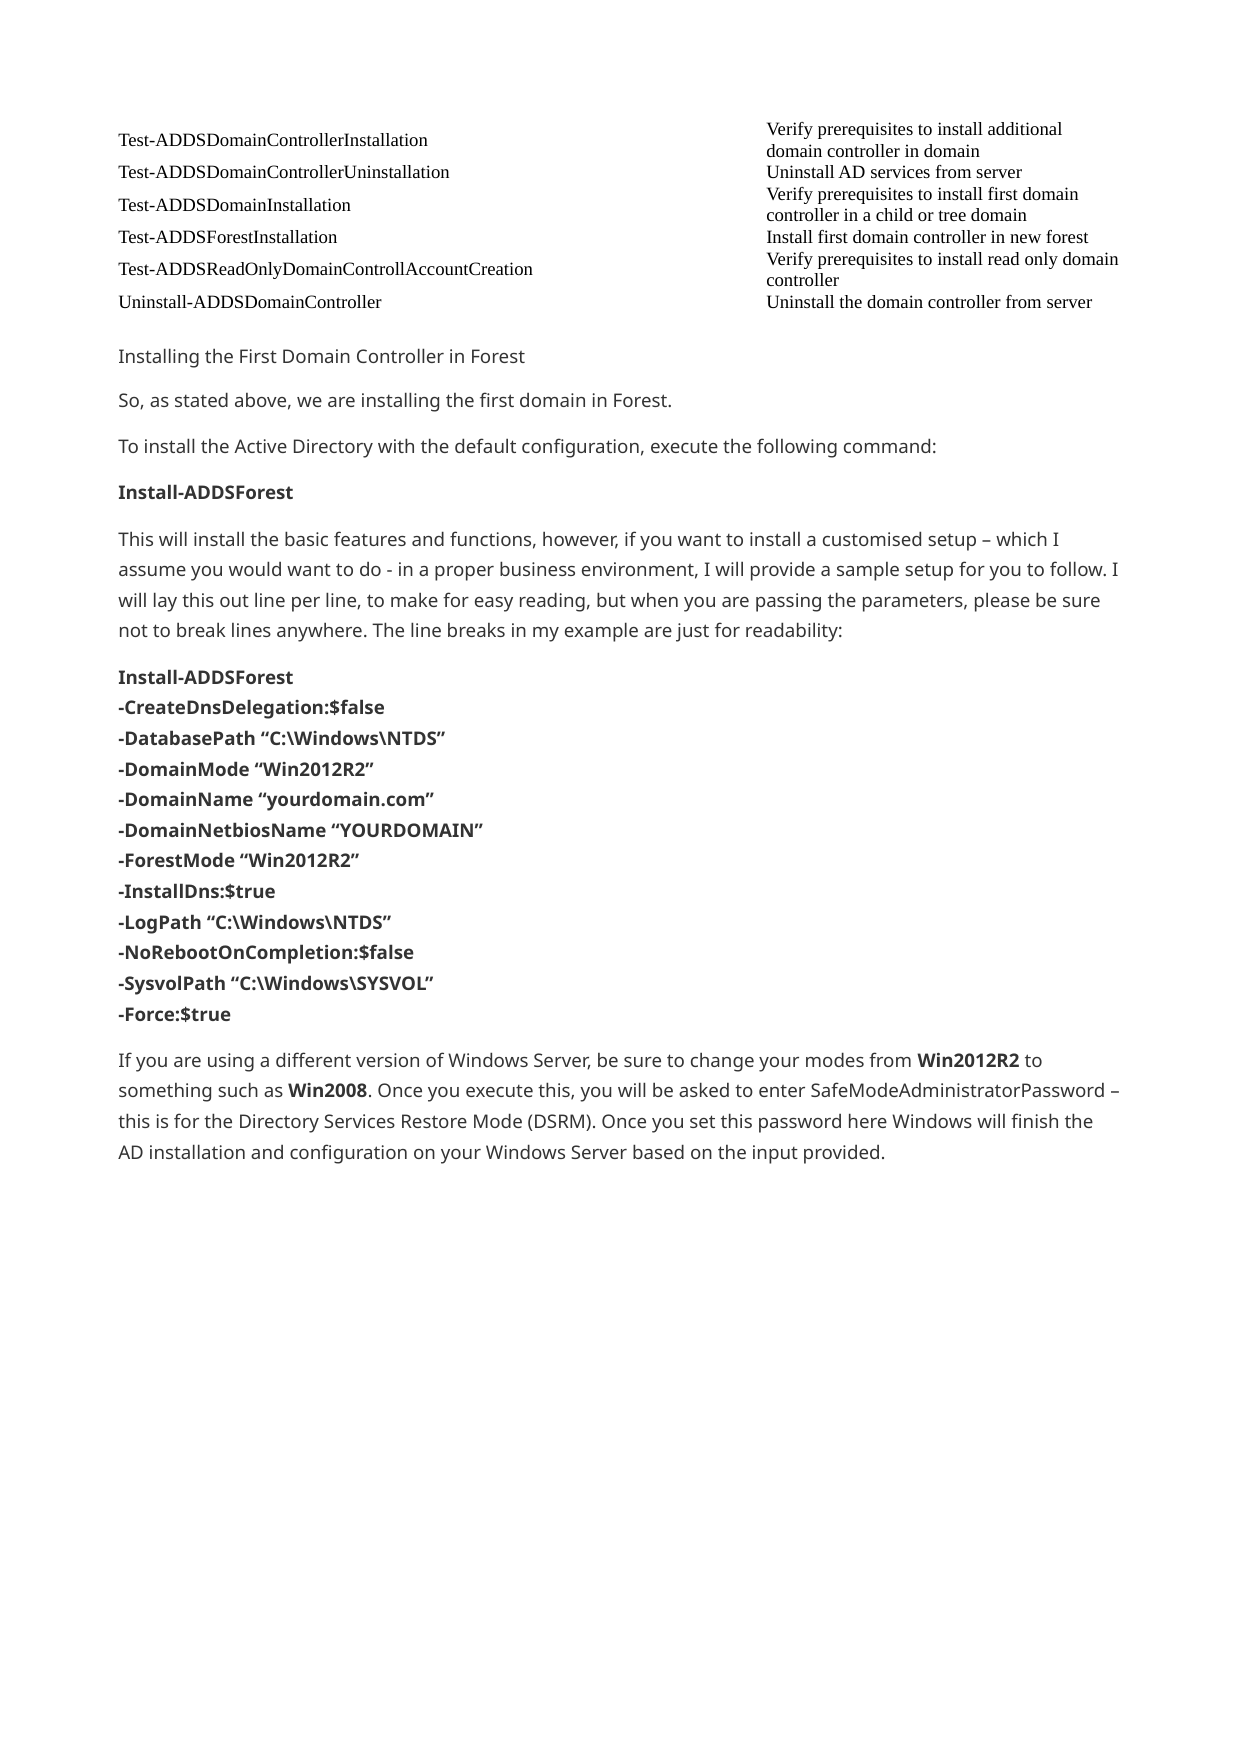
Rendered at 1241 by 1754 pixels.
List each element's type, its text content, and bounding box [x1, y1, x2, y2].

table_cell Test-ADDSDomainControllerInstallation [118, 118, 766, 161]
table_cell Verify prerequisites to install additional domain controller in domain [766, 118, 1122, 161]
table_cell Test-ADDSReadOnlyDomainControllAccountCreation [118, 248, 766, 291]
text Install-ADDSForest [118, 479, 1122, 505]
table_cell Verify prerequisites to install first domain controller in a child or tree domain [766, 183, 1122, 226]
table_cell Test-ADDSForestInstallation [118, 226, 766, 247]
text If you are using a different version of Windows Server, be sure to change your modes from Win2012R2 to something such as Win2008. Once you execute this, you will be asked to enter SafeModeAdministratorPassword – this is for the Directory Services Restore Mode (DSRM). Once you set this password here Windows will finish the AD installation and configuration on your Windows Server based on the input provided. [118, 1047, 1122, 1164]
text So, as stated above, we are installing the first domain in Forest. [118, 387, 1122, 413]
text To install the Active Directory with the default configuration, execute the following command: [118, 433, 1122, 459]
table_cell Install first domain controller in new forest [766, 226, 1122, 247]
subtitle Installing the First Domain Controller in Forest [118, 343, 1122, 369]
table_cell Uninstall the domain controller from server [766, 291, 1122, 312]
text This will install the basic features and functions, however, if you want to install a customised setup – which I assume you would want to do - in a proper business environment, I will provide a sample setup for you to follow. I will lay this out line per line, to make for easy reading, but when you are passing the parameters, please be sure not to break lines anywhere. The line breaks in my example are just for readability: [118, 526, 1122, 643]
table_cell Uninstall-ADDSDomainController [118, 291, 766, 312]
table_cell Test-ADDSDomainInstallation [118, 183, 766, 226]
table_cell Uninstall AD services from server [766, 161, 1122, 183]
text Install-ADDSForest -CreateDnsDelegation:$false -DatabasePath “C:\Windows\NTDS” -DomainMode “Win2012R2” -DomainName “yourdomain.com” -DomainNetbiosName “YOURDOMAIN” -ForestMode “Win2012R2” -InstallDns:$true -LogPath “C:\Windows\NTDS” -NoRebootOnCompletion:$false -SysvolPath “C:\Windows\SYSVOL” -Force:$true [118, 664, 1122, 1026]
table_cell Verify prerequisites to install read only domain controller [766, 248, 1122, 291]
table_cell Test-ADDSDomainControllerUninstallation [118, 161, 766, 183]
